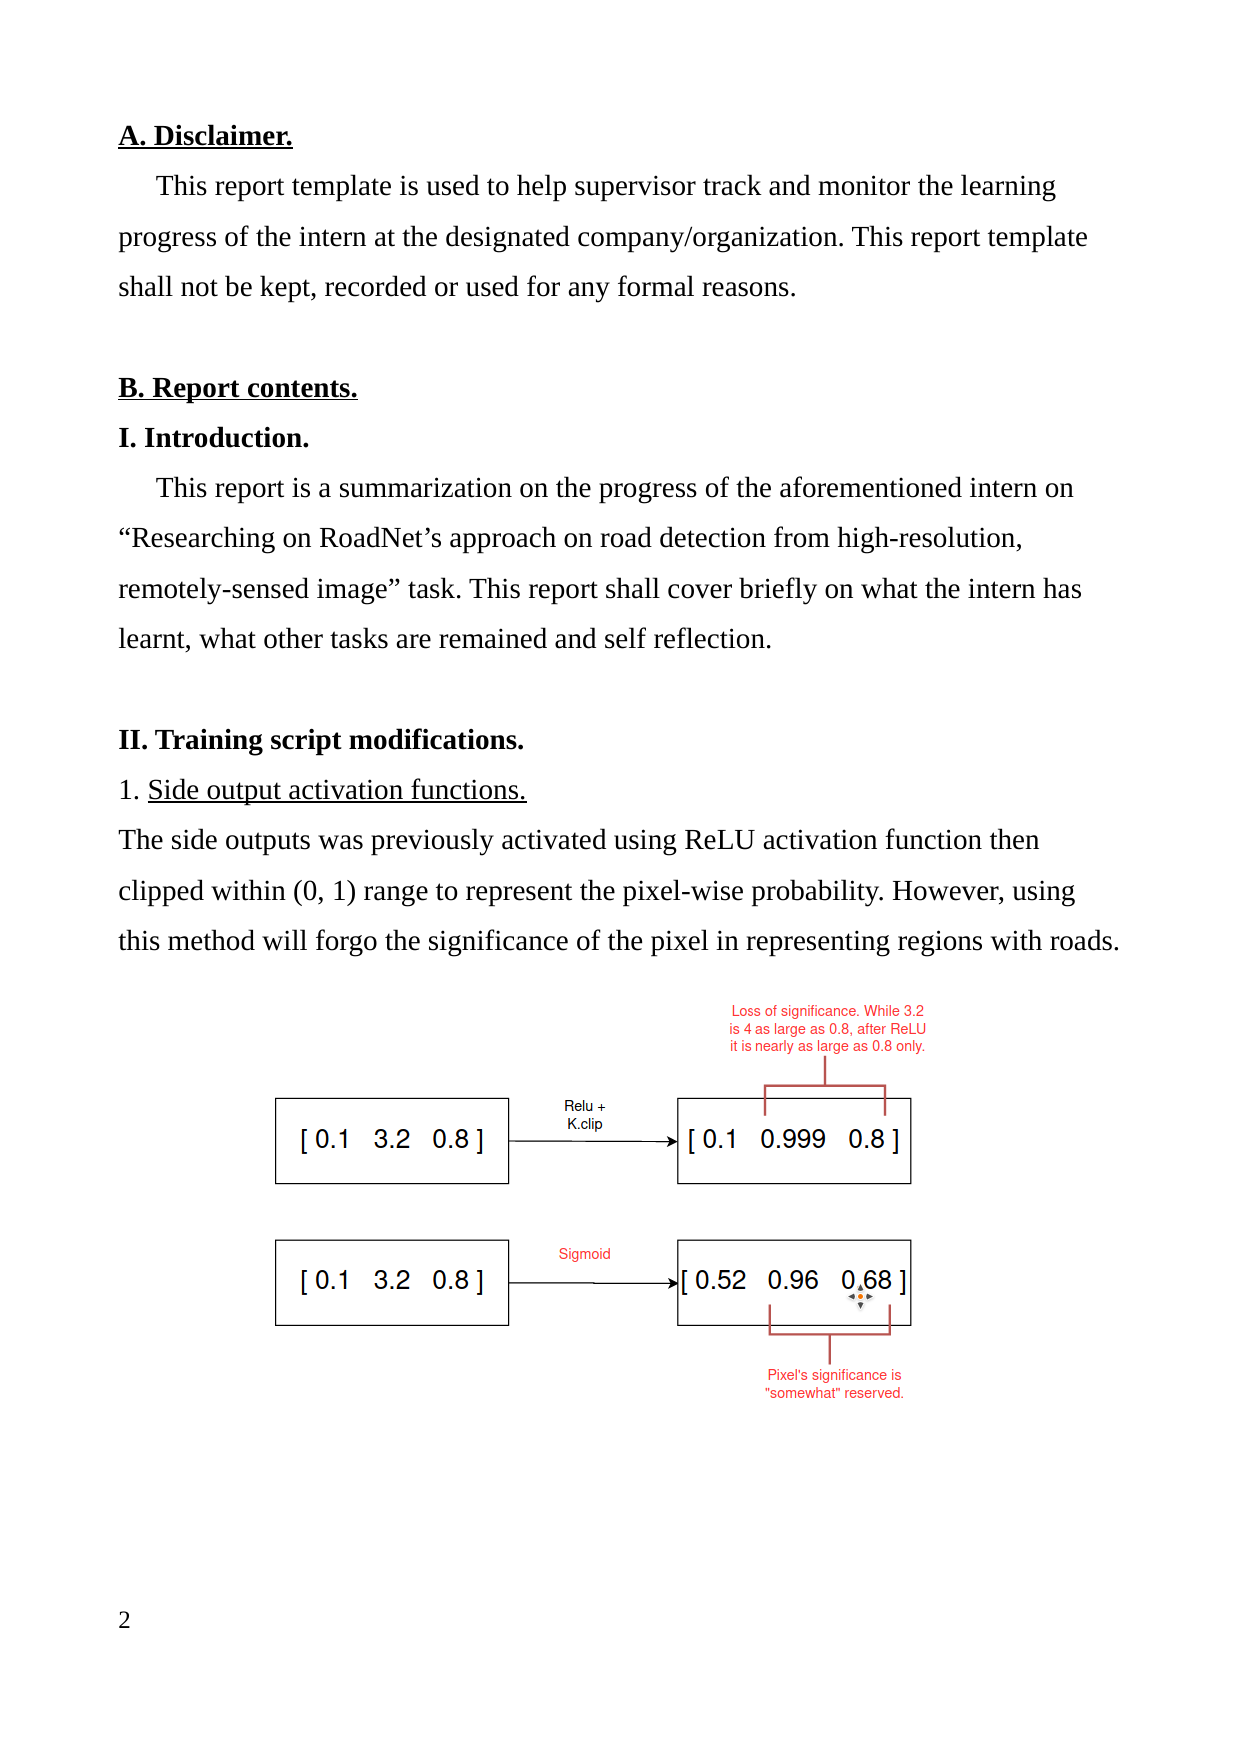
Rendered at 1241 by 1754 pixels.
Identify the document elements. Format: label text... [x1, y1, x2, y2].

text This report is a summarization on the progress of the aforementioned intern on “Researching on RoadNet’s approach on road detection from high-resolution, remotely-sensed image” task. This report shall cover briefly on what the intern has learnt, what other tasks are remained and self reflection. [118, 470, 1122, 655]
text This report template is used to help supervisor track and monitor the learning progress of the intern at the designated company/organization. This report template shall not be kept, recorded or used for any formal reasons. [118, 168, 1122, 303]
text The side outputs was previously activated using ReLU activation function then clipped within (0, 1) range to represent the pixel-wise probability. However, using this method will forgo the significance of the pixel in representing regions with roads. [118, 822, 1122, 957]
text 1. Side output activation functions. [118, 772, 1122, 806]
picture [225, 1001, 1015, 1419]
text II. Training script modifications. [118, 722, 1122, 755]
text I. Introduction. [118, 420, 1122, 453]
text B. Report contents. [118, 370, 1122, 403]
text A. Disclaimer. [118, 118, 1122, 152]
